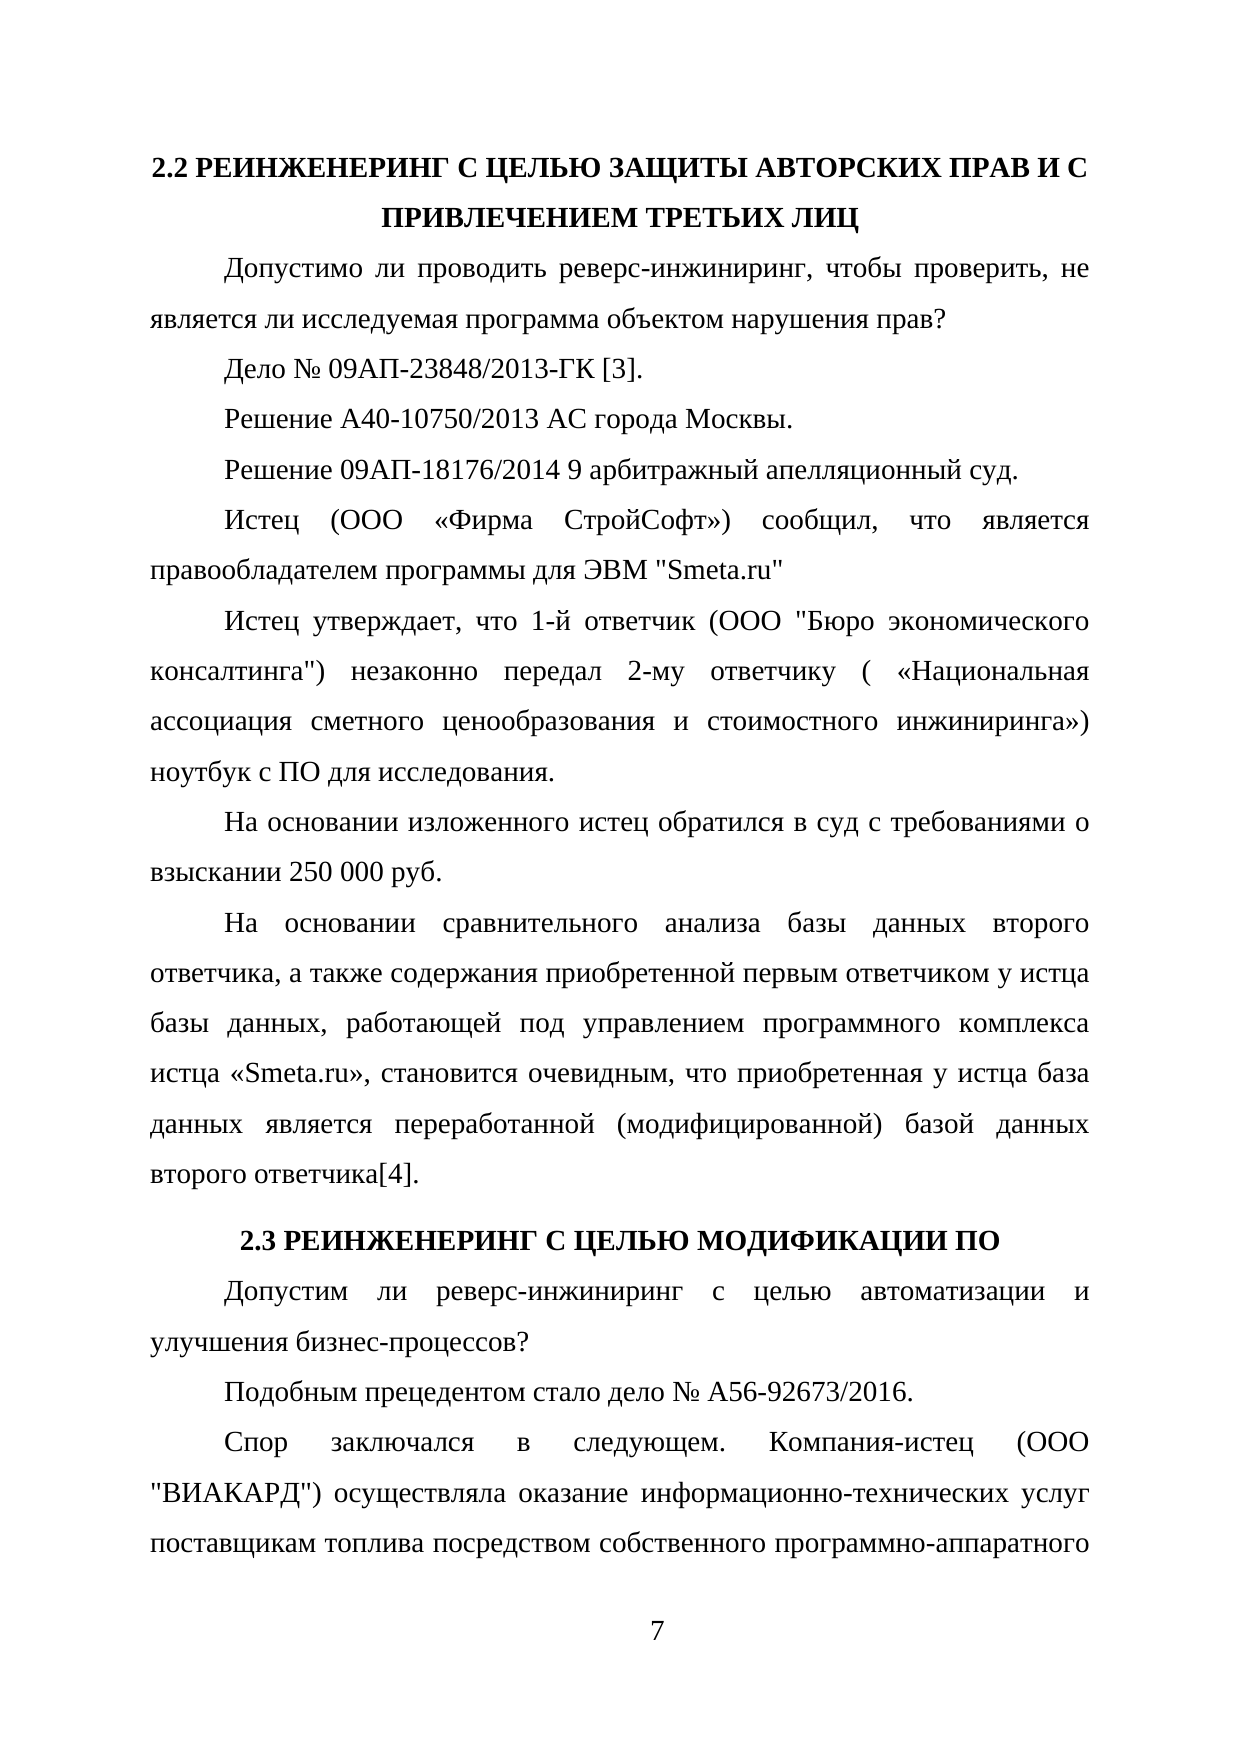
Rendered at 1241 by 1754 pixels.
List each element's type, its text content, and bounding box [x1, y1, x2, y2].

text На основании сравнительного анализа базы данных второго ответчика, а также содержания приобретенной первым ответчиком у истца базы данных, работающей под управлением программного комплекса истца «Smeta.ru», становится очевидным, что приобретенная у истца база данных является переработанной (модифицированной) базой данных второго ответчика[4]. [150, 905, 1090, 1190]
text Истец утверждает, что 1-й ответчик (ООО "Бюро экономического консалтинга") незаконно передал 2-му ответчику ( «Национальная ассоциация сметного ценообразования и стоимостного инжиниринга») ноутбук с ПО для исследования. [150, 603, 1090, 787]
text Спор заключался в следующем. Компания-истец (ООО "ВИАКАРД") осуществляла оказание информационно-технических услуг поставщикам топлива посредством собственного программно-аппаратного [150, 1424, 1090, 1559]
text Подобным прецедентом стало дело № А56-92673/2016. [150, 1374, 1090, 1408]
text Допустим ли реверс-инжиниринг с целью автоматизации и улучшения бизнес-процессов? [150, 1273, 1090, 1357]
subtitle 2.3 РЕИНЖЕНЕРИНГ С ЦЕЛЬЮ МОДИФИКАЦИИ ПО [150, 1223, 1090, 1257]
text Дело № 09АП-23848/2013-ГК [3]. [150, 351, 1090, 385]
text Допустимо ли проводить реверс-инжиниринг, чтобы проверить, не является ли исследуемая программа объектом нарушения прав? [150, 251, 1090, 334]
text Истец (ООО «Фирма СтройСофт») сообщил, что является правообладателем программы для ЭВМ "Smeta.ru" [150, 502, 1090, 586]
text На основании изложенного истец обратился в суд с требованиями о взыскании 250 000 руб. [150, 804, 1090, 888]
text Решение 09АП-18176/2014 9 арбитражный апелляционный суд. [150, 452, 1090, 485]
text Решение А40-10750/2013 АС города Москвы. [150, 402, 1090, 435]
subtitle 2.2 РЕИНЖЕНЕРИНГ С ЦЕЛЬЮ ЗАЩИТЫ АВТОРСКИХ ПРАВ И С ПРИВЛЕЧЕНИЕМ ТРЕТЬИХ ЛИЦ [150, 150, 1090, 234]
